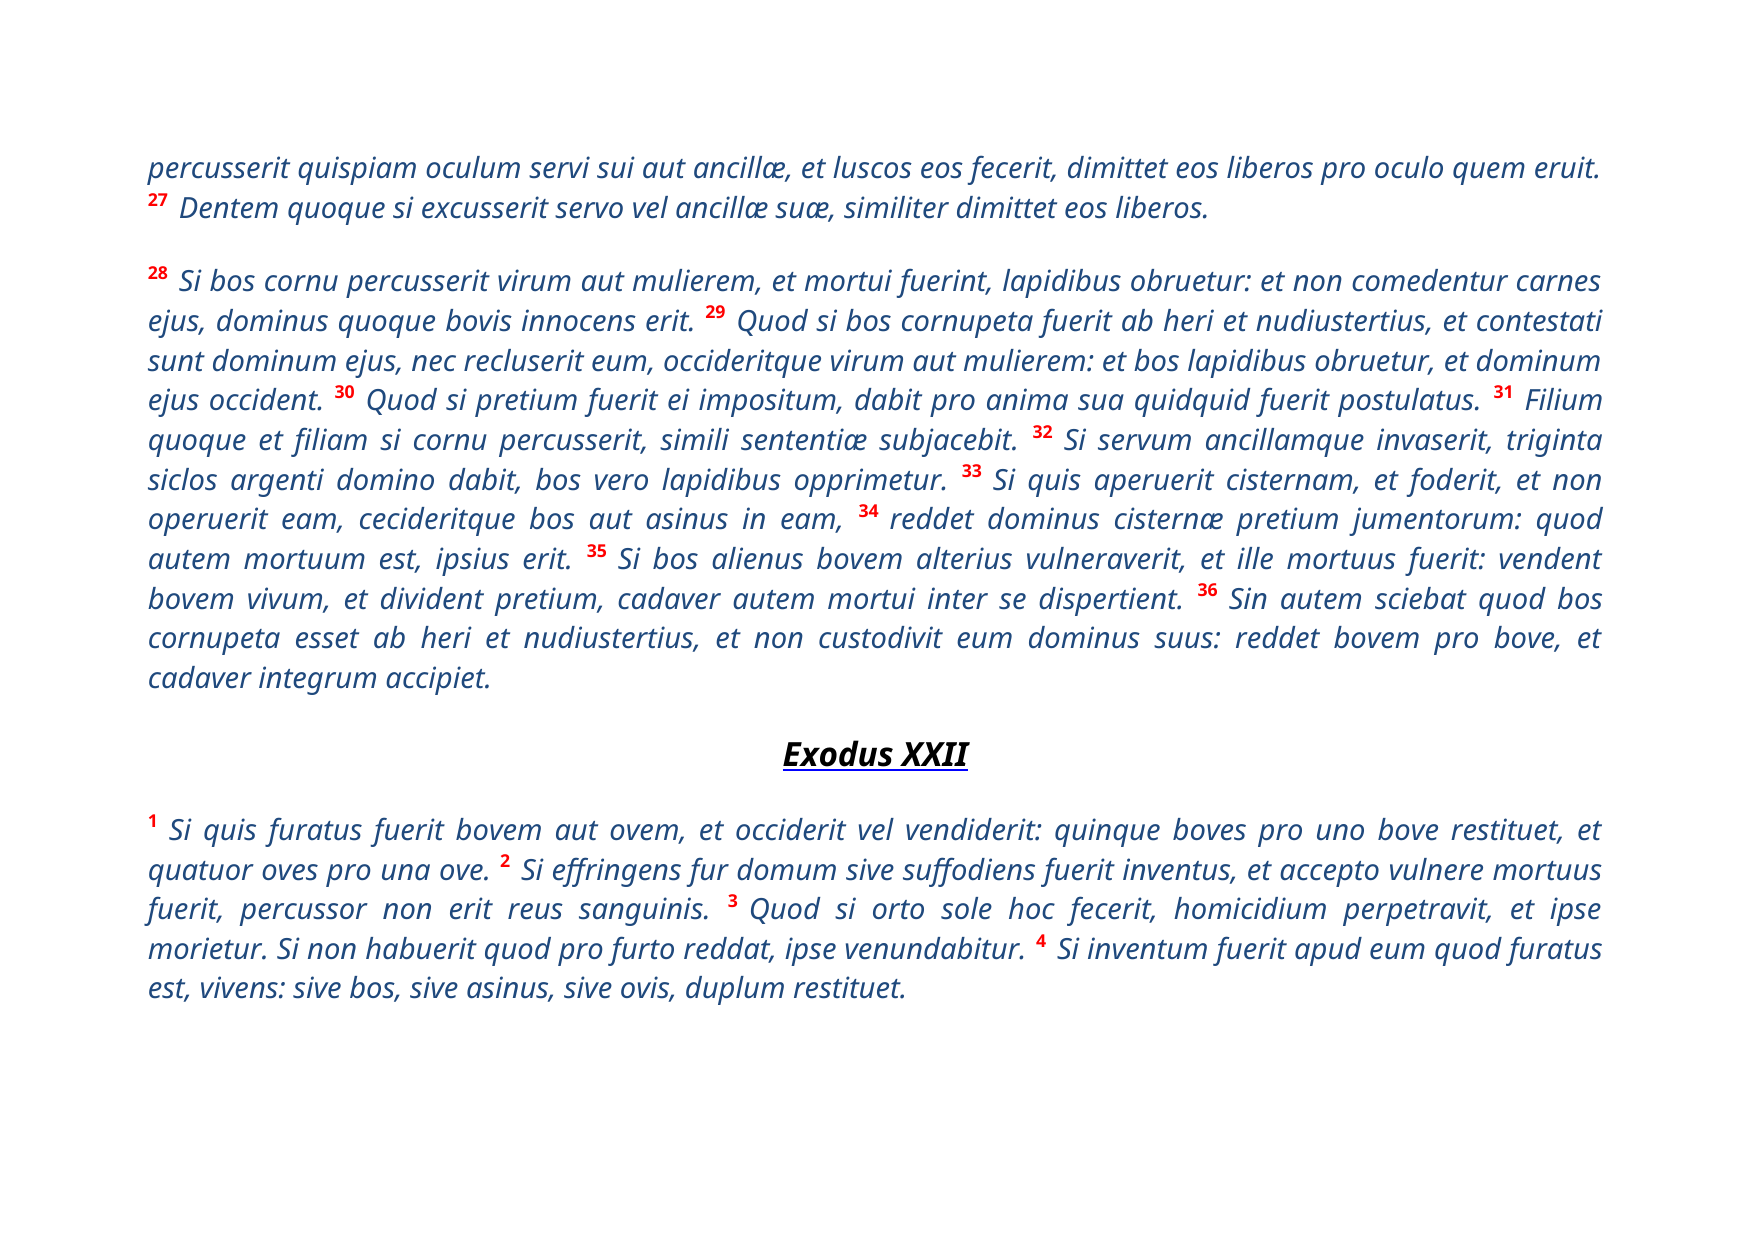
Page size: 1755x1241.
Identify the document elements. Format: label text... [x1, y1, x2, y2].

text Exodus XXII [148, 730, 1606, 776]
text 28 Si bos cornu percusserit virum aut mulierem, et mortui fuerint, lapidibus obruetur: et non comedentur carnes ejus, dominus quoque bovis innocens erit. 29 Quod si bos cornupeta fuerit ab heri et nudiustertius, et contestati sunt dominum ejus, nec recluserit eum, occideritque virum aut mulierem: et bos lapidibus obruetur, et dominum ejus occident. 30 Quod si pretium fuerit ei impositum, dabit pro anima sua quidquid fuerit postulatus. 31 Filium quoque et filiam si cornu percusserit, simili sententiæ subjacebit. 32 Si servum ancillamque invaserit, triginta siclos argenti domino dabit, bos vero lapidibus opprimetur. 33 Si quis aperuerit cisternam, et foderit, et non operuerit eam, cecideritque bos aut asinus in eam, 34 reddet dominus cisternæ pretium jumentorum: quod autem mortuum est, ipsius erit. 35 Si bos alienus bovem alterius vulneraverit, et ille mortuus fuerit: vendent bovem vivum, et divident pretium, cadaver autem mortui inter se dispertient. 36 Sin autem sciebat quod bos cornupeta esset ab heri et nudiustertius, et non custodivit eum dominus suus: reddet bovem pro bove, et cadaver integrum accipiet. [148, 260, 1606, 697]
text 1 Si quis furatus fuerit bovem aut ovem, et occiderit vel vendiderit: quinque boves pro uno bove restituet, et quatuor oves pro una ove. 2 Si effringens fur domum sive suffodiens fuerit inventus, et accepto vulnere mortuus fuerit, percussor non erit reus sanguinis. 3 Quod si orto sole hoc fecerit, homicidium perpetravit, et ipse morietur. Si non habuerit quod pro furto reddat, ipse venundabitur. 4 Si inventum fuerit apud eum quod furatus est, vivens: sive bos, sive asinus, sive ovis, duplum restituet. [148, 809, 1606, 1007]
text percusserit quispiam oculum servi sui aut ancillæ, et luscos eos fecerit, dimittet eos liberos pro oculo quem eruit. 27 Dentem quoque si excusserit servo vel ancillæ suæ, similiter dimittet eos liberos. [148, 148, 1606, 227]
